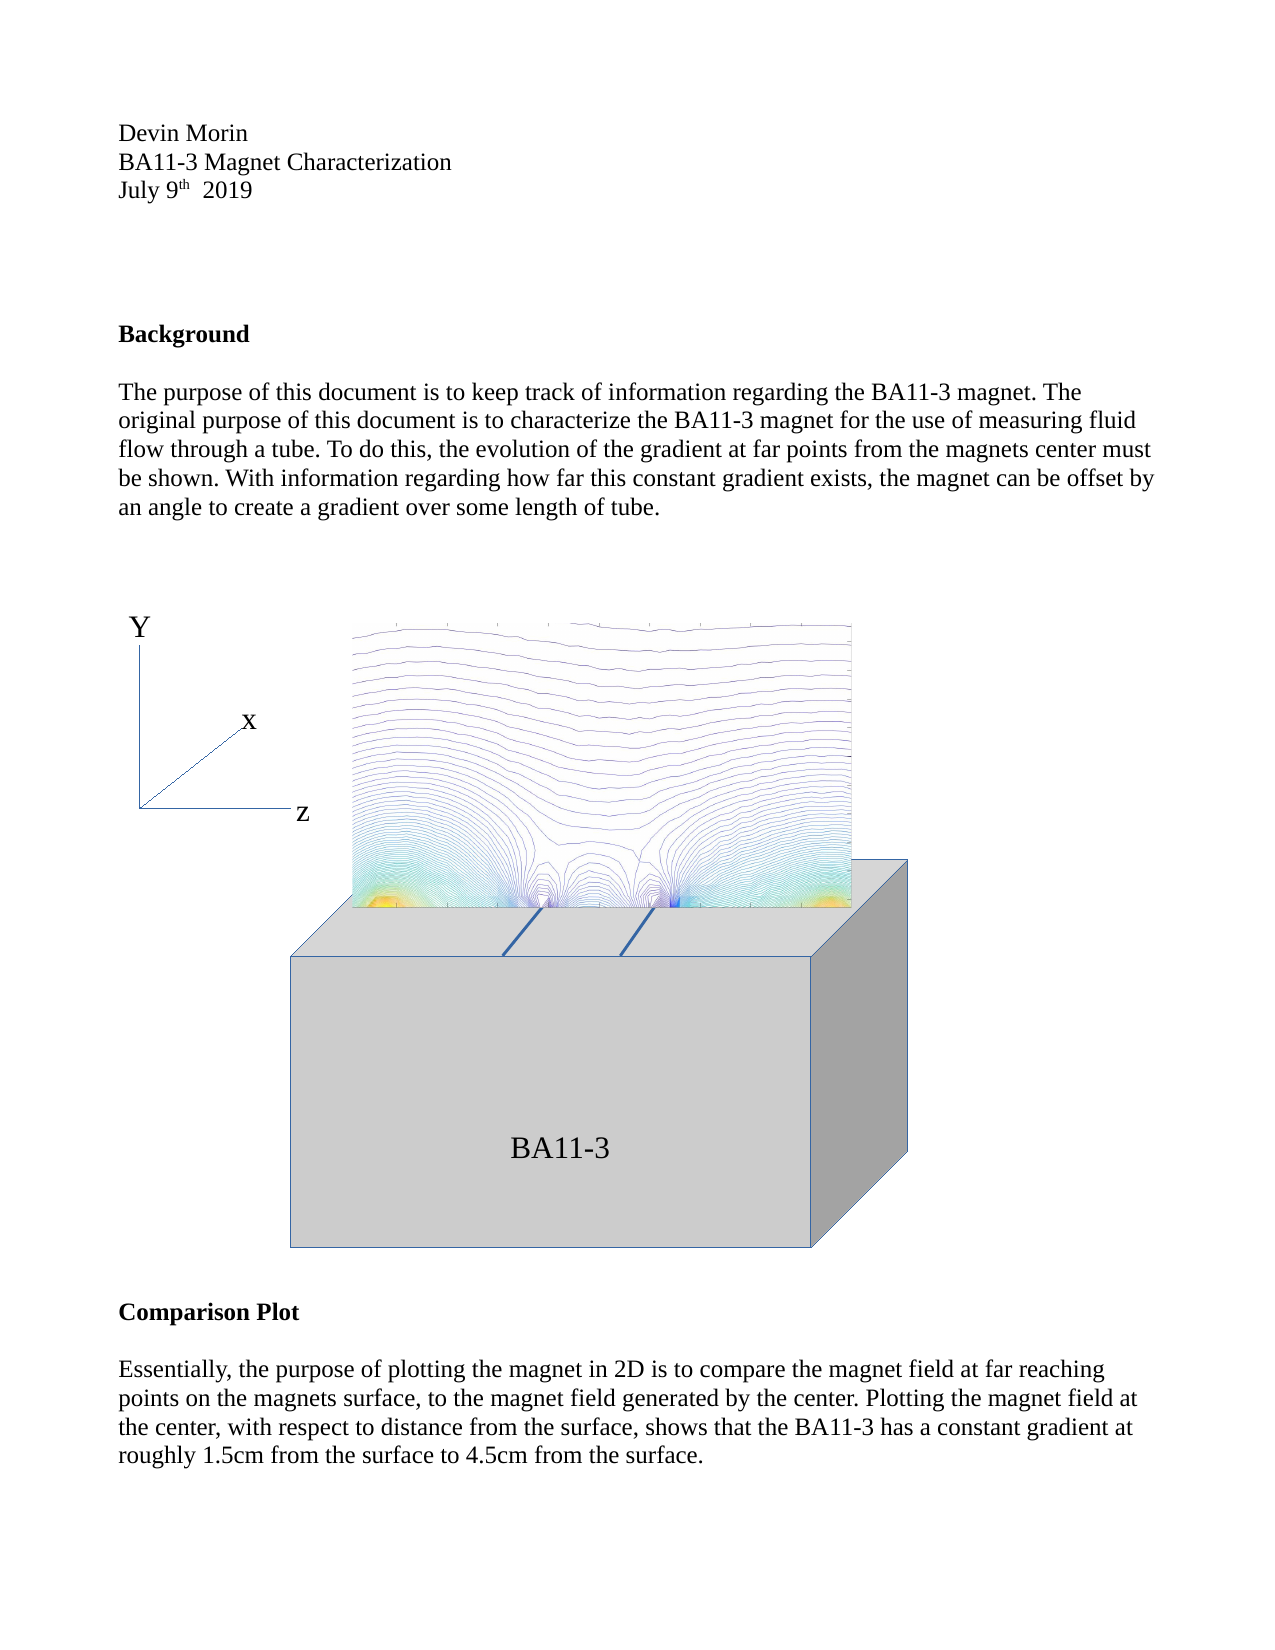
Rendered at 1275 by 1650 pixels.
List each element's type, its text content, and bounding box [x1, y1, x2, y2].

text The purpose of this document is to keep track of information regarding the BA11-3 magnet. The original purpose of this document is to characterize the BA11-3 magnet for the use of measuring fluid flow through a tube. To do this, the evolution of the gradient at far points from the magnets center must be shown. With information regarding how far this constant gradient exists, the magnet can be offset by an angle to create a gradient over some length of tube. [118, 377, 1157, 521]
text Devin Morin [118, 118, 1157, 147]
text BA11-3 Magnet Characterization [118, 147, 1157, 176]
text July 9th 2019 [118, 176, 1157, 204]
text Background [118, 319, 1157, 348]
text Comparison Plot [118, 1297, 1157, 1326]
text Essentially, the purpose of plotting the magnet in 2D is to compare the magnet field at far reaching points on the magnets surface, to the magnet field generated by the center. Plotting the magnet field at the center, with respect to distance from the surface, shows that the BA11-3 has a constant gradient at roughly 1.5cm from the surface to 4.5cm from the surface. [118, 1354, 1157, 1469]
picture [352, 623, 852, 908]
